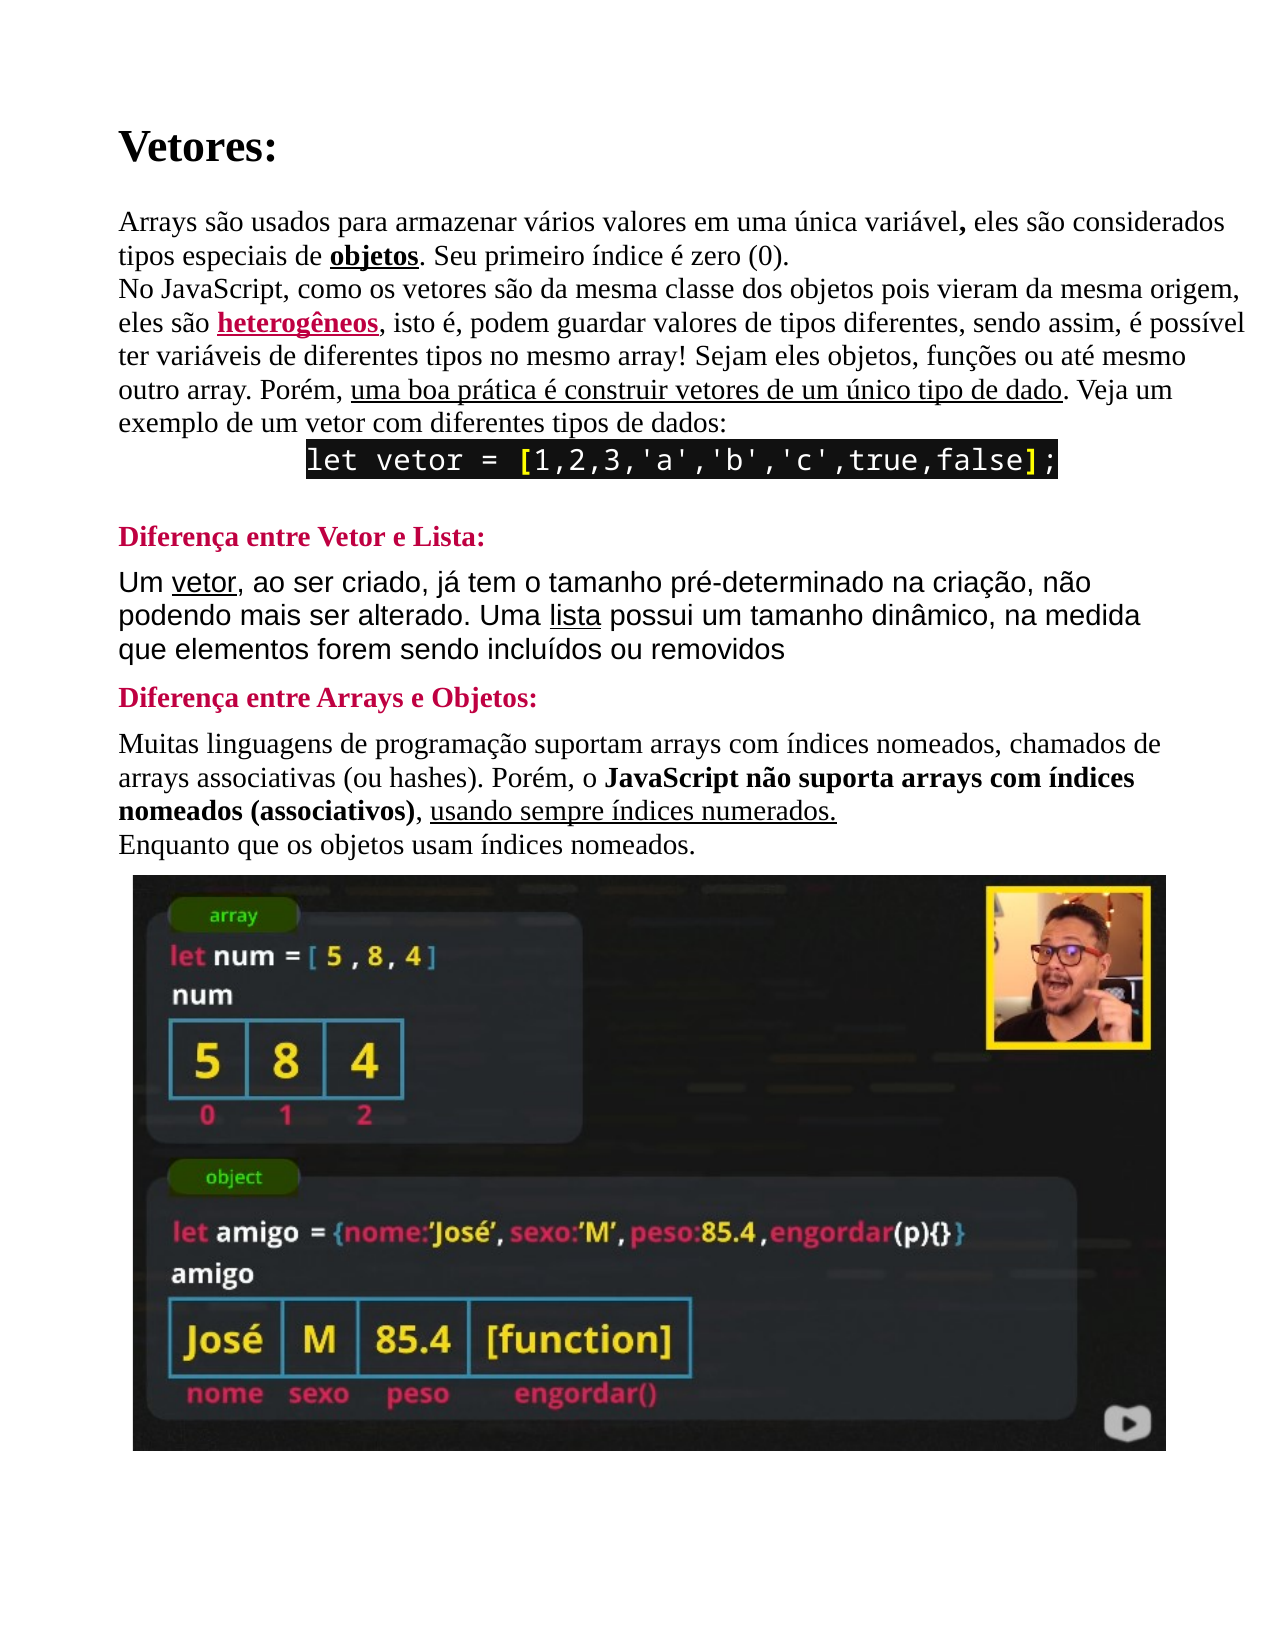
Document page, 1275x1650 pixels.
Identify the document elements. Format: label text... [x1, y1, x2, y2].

picture [132, 875, 1166, 1451]
text let vetor = [1,2,3,'a','b','c',true,false]; [118, 439, 1246, 479]
text Um vetor, ao ser criado, já tem o tamanho pré-determinado na criação, não podendo mais ser alterado. Uma lista possui um tamanho dinâmico, na medida que elementos forem sendo incluídos ou removidos [118, 565, 1181, 666]
text Muitas linguagens de programação suportam arrays com índices nomeados, chamados de arrays associativas (ou hashes). Porém, o JavaScript não suporta arrays com índices nomeados (associativos), usando sempre índices numerados. Enquanto que os objetos usam índices nomeados. [118, 726, 1181, 860]
text Vetores: [118, 118, 1181, 171]
text Arrays são usados para armazenar vários valores em uma única variável, eles são considerados tipos especiais de objetos. Seu primeiro índice é zero (0). [118, 204, 1246, 271]
subtitle Diferença entre Arrays e Objetos: [118, 680, 1181, 714]
text No JavaScript, como os vetores são da mesma classe dos objetos pois vieram da mesma origem, eles são heterogêneos, isto é, podem guardar valores de tipos diferentes, sendo assim, é possível ter variáveis de diferentes tipos no mesmo array! Sejam eles objetos, funções ou até mesmo outro array. Porém, uma boa prática é construir vetores de um único tipo de dado. Veja um exemplo de um vetor com diferentes tipos de dados: [118, 271, 1246, 439]
text Diferença entre Vetor e Lista: [118, 519, 1181, 553]
